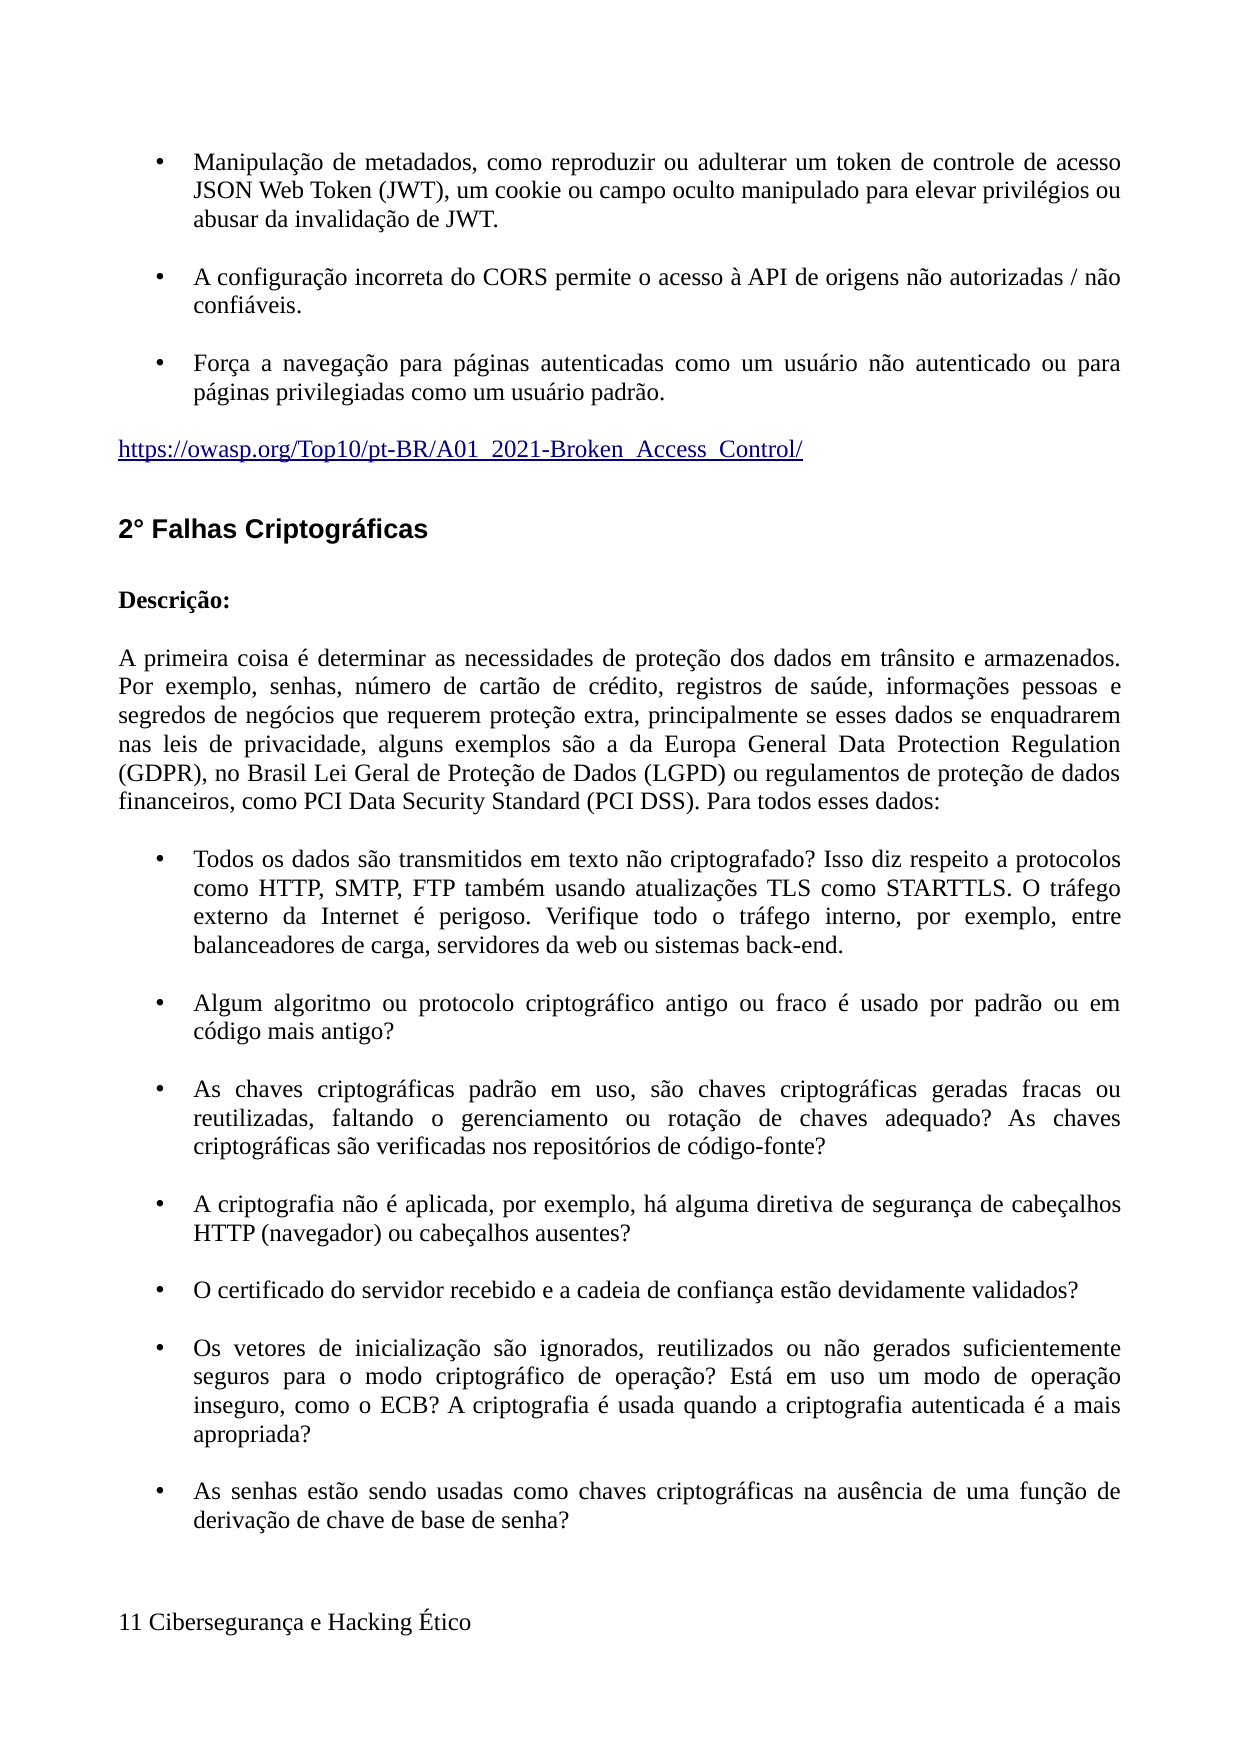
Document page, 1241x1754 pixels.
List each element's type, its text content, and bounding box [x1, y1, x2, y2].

list A criptografia não é aplicada, por exemplo, há alguma diretiva de segurança de cabeçalhos HTTP (navegador) ou cabeçalhos ausentes? [156, 1189, 1122, 1246]
text Descrição: [118, 585, 1122, 614]
list As chaves criptográficas padrão em uso, são chaves criptográficas geradas fracas ou reutilizadas, faltando o gerenciamento ou rotação de chaves adequado? As chaves criptográficas são verificadas nos repositórios de código-fonte? [156, 1074, 1122, 1160]
subtitle 2° Falhas Criptográficas [118, 513, 1122, 544]
list Todos os dados são transmitidos em texto não criptografado? Isso diz respeito a protocolos como HTTP, SMTP, FTP também usando atualizações TLS como STARTTLS. O tráfego externo da Internet é perigoso. Verifique todo o tráfego interno, por exemplo, entre balanceadores de carga, servidores da web ou sistemas back-end. [156, 844, 1122, 959]
text A primeira coisa é determinar as necessidades de proteção dos dados em trânsito e armazenados. Por exemplo, senhas, número de cartão de crédito, registros de saúde, informações pessoas e segredos de negócios que requerem proteção extra, principalmente se esses dados se enquadrarem nas leis de privacidade, alguns exemplos são a da Europa General Data Protection Regulation (GDPR), no Brasil Lei Geral de Proteção de Dados (LGPD) ou regulamentos de proteção de dados financeiros, como PCI Data Security Standard (PCI DSS). Para todos esses dados: [118, 643, 1122, 815]
list As senhas estão sendo usadas como chaves criptográficas na ausência de uma função de derivação de chave de base de senha? [156, 1476, 1122, 1534]
list Manipulação de metadados, como reproduzir ou adulterar um token de controle de acesso JSON Web Token (JWT), um cookie ou campo oculto manipulado para elevar privilégios ou abusar da invalidação de JWT. [156, 147, 1122, 233]
list Algum algoritmo ou protocolo criptográfico antigo ou fraco é usado por padrão ou em código mais antigo? [156, 988, 1122, 1045]
list Força a navegação para páginas autenticadas como um usuário não autenticado ou para páginas privilegiadas como um usuário padrão. [156, 348, 1122, 406]
text https://owasp.org/Top10/pt-BR/A01_2021-Broken_Access_Control/ [118, 434, 1122, 463]
list Os vetores de inicialização são ignorados, reutilizados ou não gerados suficientemente seguros para o modo criptográfico de operação? Está em uso um modo de operação inseguro, como o ECB? A criptografia é usada quando a criptografia autenticada é a mais apropriada? [156, 1333, 1122, 1448]
list O certificado do servidor recebido e a cadeia de confiança estão devidamente validados? [156, 1275, 1122, 1304]
list A configuração incorreta do CORS permite o acesso à API de origens não autorizadas / não confiáveis. [156, 262, 1122, 319]
